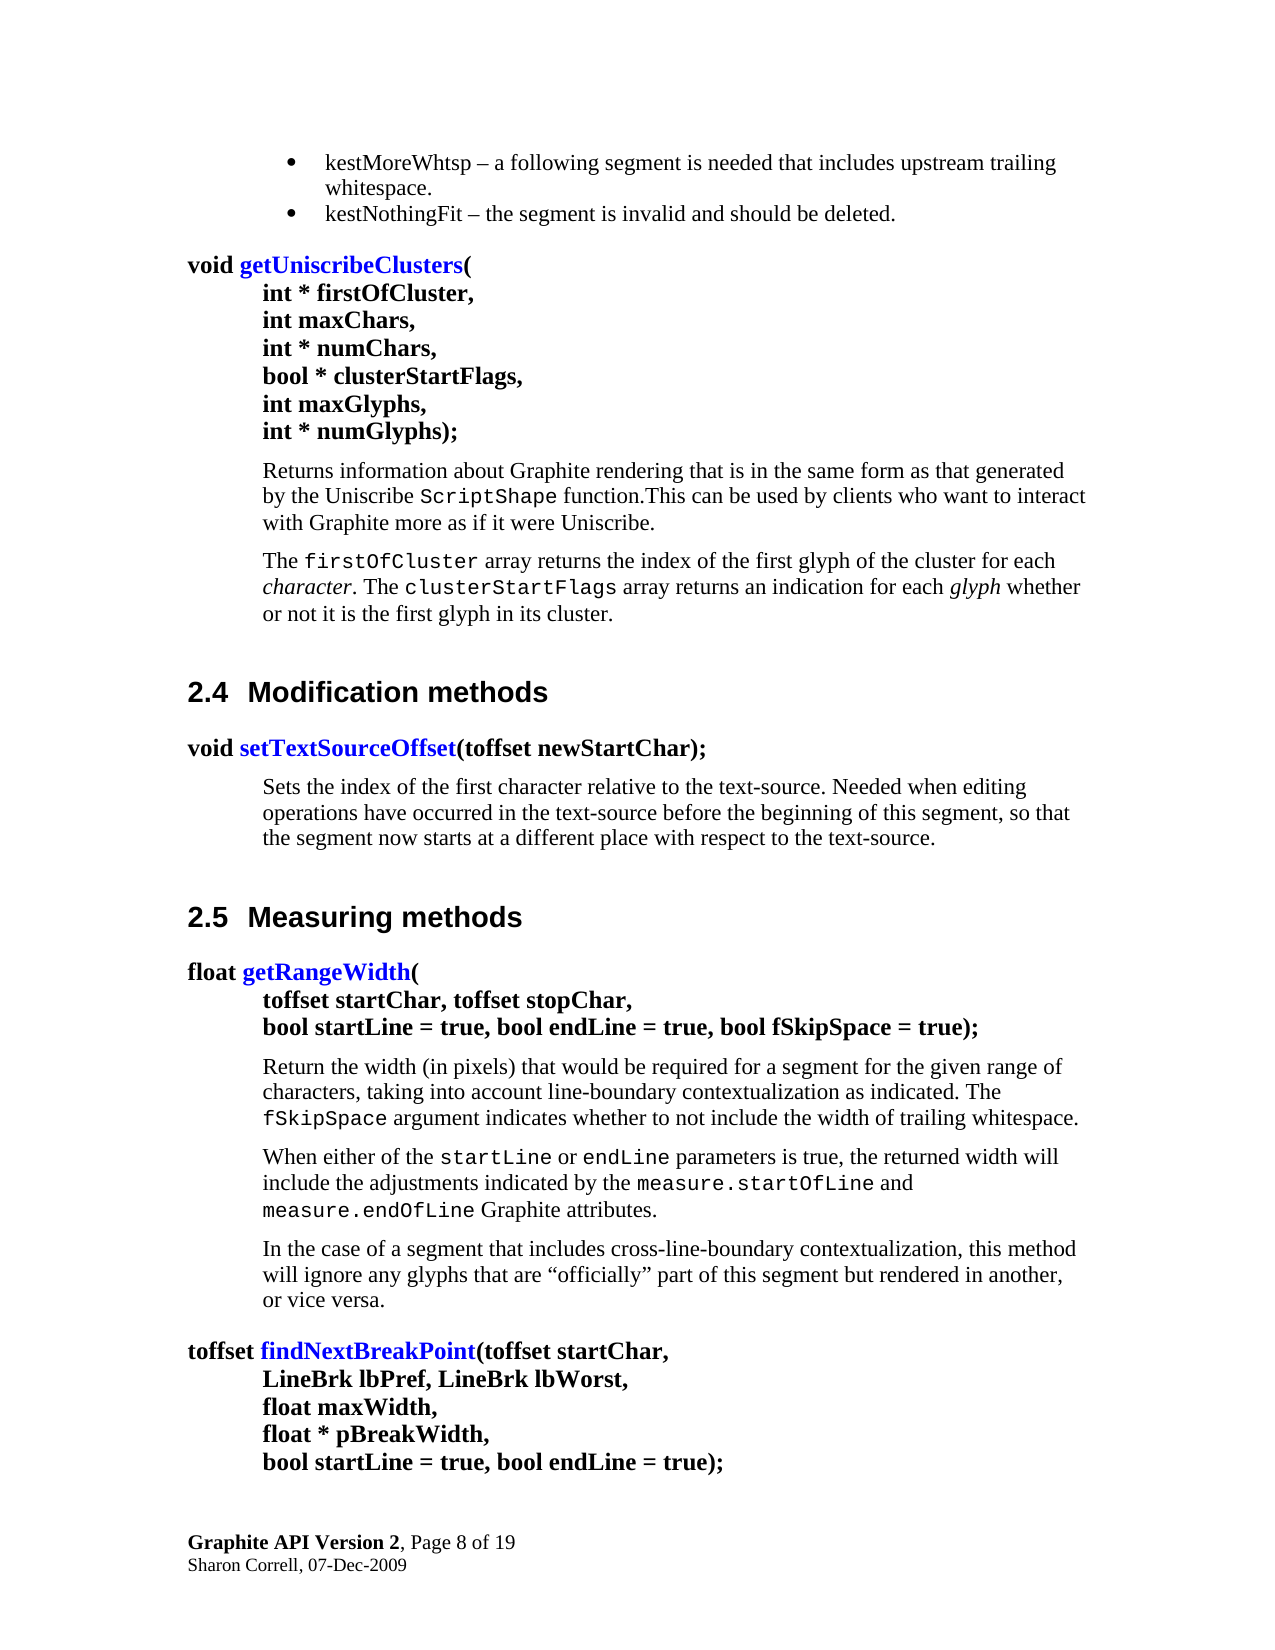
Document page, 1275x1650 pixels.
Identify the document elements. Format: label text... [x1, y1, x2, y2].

text void getUniscribeClusters( int * firstOfCluster, int maxChars, int * numChars, bool * clusterStartFlags, int maxGlyphs, int * numGlyphs); [187, 251, 1087, 445]
text void setTextSourceOffset(toffset newStartChar); [187, 734, 1087, 762]
text Returns information about Graphite rendering that is in the same form as that generated by the Uniscribe ScriptShape function.This can be used by clients who want to interact with Graphite more as if it were Uniscribe. [262, 458, 1087, 535]
text When either of the startLine or endLine parameters is true, the returned width will include the adjustments indicated by the measure.startOfLine and measure.endOfLine Graphite attributes. [262, 1144, 1087, 1224]
text Sets the index of the first character relative to the text-source. Needed when editing operations have occurred in the text-source before the beginning of this segment, so that the segment now starts at a different place with respect to the text-source. [262, 774, 1087, 851]
text Return the width (in pixels) that would be required for a segment for the given range of characters, taking into account line-boundary contextualization as indicated. The fSkipSpace argument indicates whether to not include the width of trailing whitespace. [262, 1054, 1087, 1131]
list kestNothingFit – the segment is invalid and should be deleted. [287, 201, 1087, 226]
text toffset findNextBreakPoint(toffset startChar, LineBrk lbPref, LineBrk lbWorst, float maxWidth, float * pBreakWidth, bool startLine = true, bool endLine = true); [187, 1337, 1087, 1476]
text The firstOfCluster array returns the index of the first glyph of the cluster for each character. The clusterStartFlags array returns an indication for each glyph whether or not it is the first glyph in its cluster. [262, 548, 1087, 626]
text In the case of a segment that includes cross-line-boundary contextualization, this method will ignore any glyphs that are “officially” part of this segment but rendered in another, or vice versa. [262, 1236, 1087, 1312]
text float getRangeWidth( toffset startChar, toffset stopChar, bool startLine = true, bool endLine = true, bool fSkipSpace = true); [187, 958, 1087, 1041]
list kestMoreWhtsp – a following segment is needed that includes upstream trailing whitespace. [287, 150, 1087, 201]
subtitle Measuring methods [187, 901, 1087, 933]
subtitle Modification methods [187, 676, 1087, 709]
